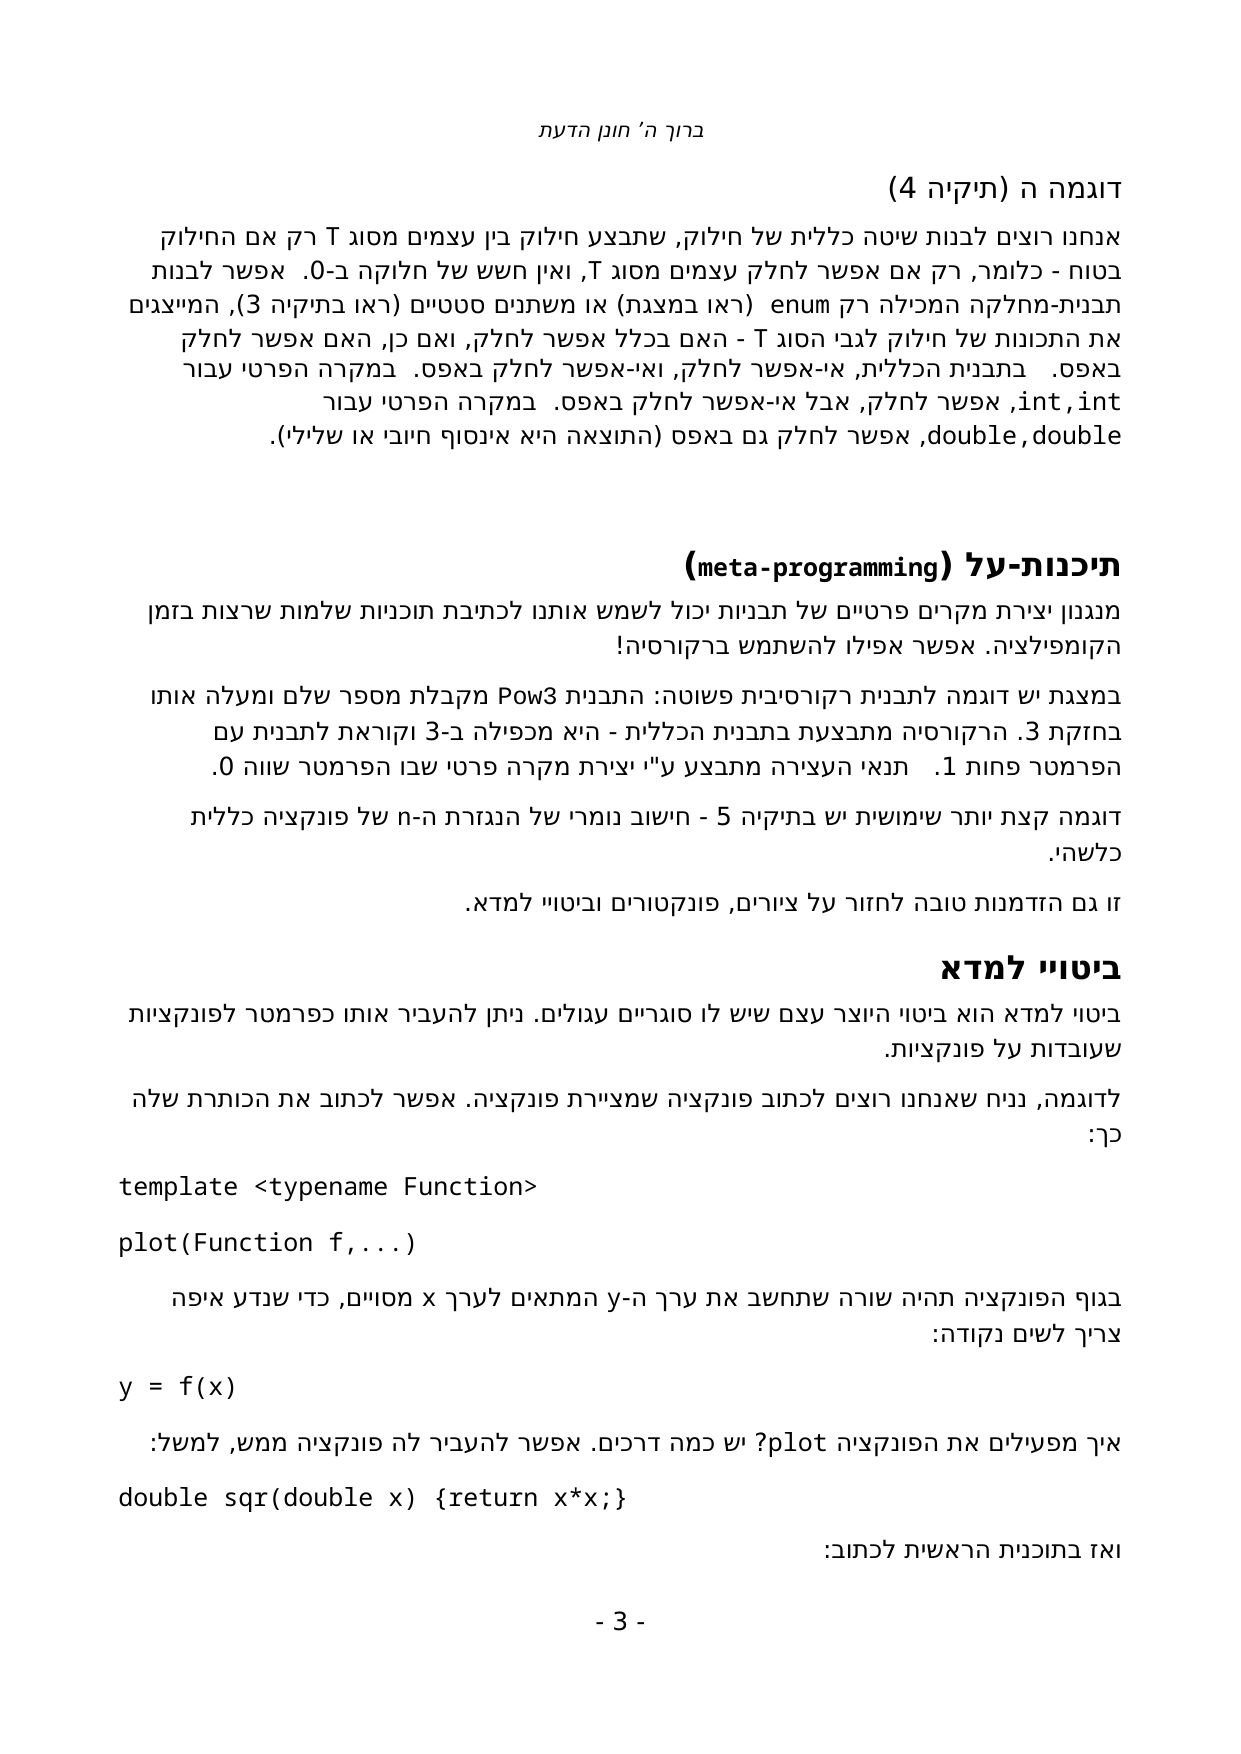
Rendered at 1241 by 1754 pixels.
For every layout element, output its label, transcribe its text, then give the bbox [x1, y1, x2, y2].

text בגוף הפונקציה תהיה שורה שתחשב את ערך ה-y המתאים לערך x מסויים, כדי שנדע איפה צריך לשים נקודה: [118, 1279, 1122, 1349]
text ביטוי למדא הוא ביטוי היוצר עצם שיש לו סוגריים עגולים. ניתן להעביר אותו כפרמטר לפונקציות שעובדות על פונקציות. [118, 999, 1122, 1064]
text אנחנו רוצים לבנות שיטה כללית של חילוק, שתבצע חילוק בין עצמים מסוג T רק אם החילוק בטוח - כלומר, רק אם אפשר לחלק עצמים מסוג T, ואין חשש של חלוקה ב-0. אפשר לבנות תבנית-מחלקה המכילה רק enum (ראו במצגת) או משתנים סטטיים (ראו בתיקיה 3), המייצגים את התכונות של חילוק לגבי הסוג T - האם בכלל אפשר לחלק, ואם כן, האם אפשר לחלק באפס. בתבנית הכללית, אי-אפשר לחלק, ואי-אפשר לחלק באפס. במקרה הפרטי עבור int,int, אפשר לחלק, אבל אי-אפשר לחלק באפס. במקרה הפרטי עבור double,double, אפשר לחלק גם באפס (התוצאה היא אינסוף חיובי או שלילי). [118, 218, 1122, 452]
text plot(Function f,...) [118, 1224, 1122, 1258]
text ואז בתוכנית הראשית לכתוב: [118, 1535, 1122, 1564]
subtitle דוגמה ה (תיקיה 4) [118, 172, 1122, 206]
text מנגנון יצירת מקרים פרטיים של תבניות יכול לשמש אותנו לכתיבת תוכניות שלמות שרצות בזמן הקומפילציה. אפשר אפילו להשתמש ברקורסיה! [118, 596, 1122, 661]
text y = f(x) [118, 1369, 1122, 1403]
text template <typename Function> [118, 1169, 1122, 1203]
text זו גם הזדמנות טובה לחזור על ציורים, פונקטורים וביטויי למדא. [118, 888, 1122, 917]
text איך מפעילים את הפונקציה plot? יש כמה דרכים. אפשר להעביר לה פונקציה ממש, למשל: [118, 1424, 1122, 1458]
subtitle תיכנות-על (meta-programming) [118, 545, 1122, 584]
subtitle ביטויי למדא [118, 948, 1122, 987]
text דוגמה קצת יותר שימושית יש בתיקיה 5 - חישוב נומרי של הנגזרת ה-n של פונקציה כללית כלשהי. [118, 802, 1122, 868]
text double sqr(double x) {return x*x;} [118, 1480, 1122, 1514]
text במצגת יש דוגמה לתבנית רקורסיבית פשוטה: התבנית Pow3 מקבלת מספר שלם ומעלה אותו בחזקת 3. הרקורסיה מתבצעת בתבנית הכללית - היא מכפילה ב-3 וקוראת לתבנית עם הפרמטר פחות 1. תנאי העצירה מתבצע ע"י יצירת מקרה פרטי שבו הפרמטר שווה 0. [118, 681, 1122, 782]
text לדוגמה, נניח שאנחנו רוצים לכתוב פונקציה שמציירת פונקציה. אפשר לכתוב את הכותרת שלה כך: [118, 1084, 1122, 1148]
